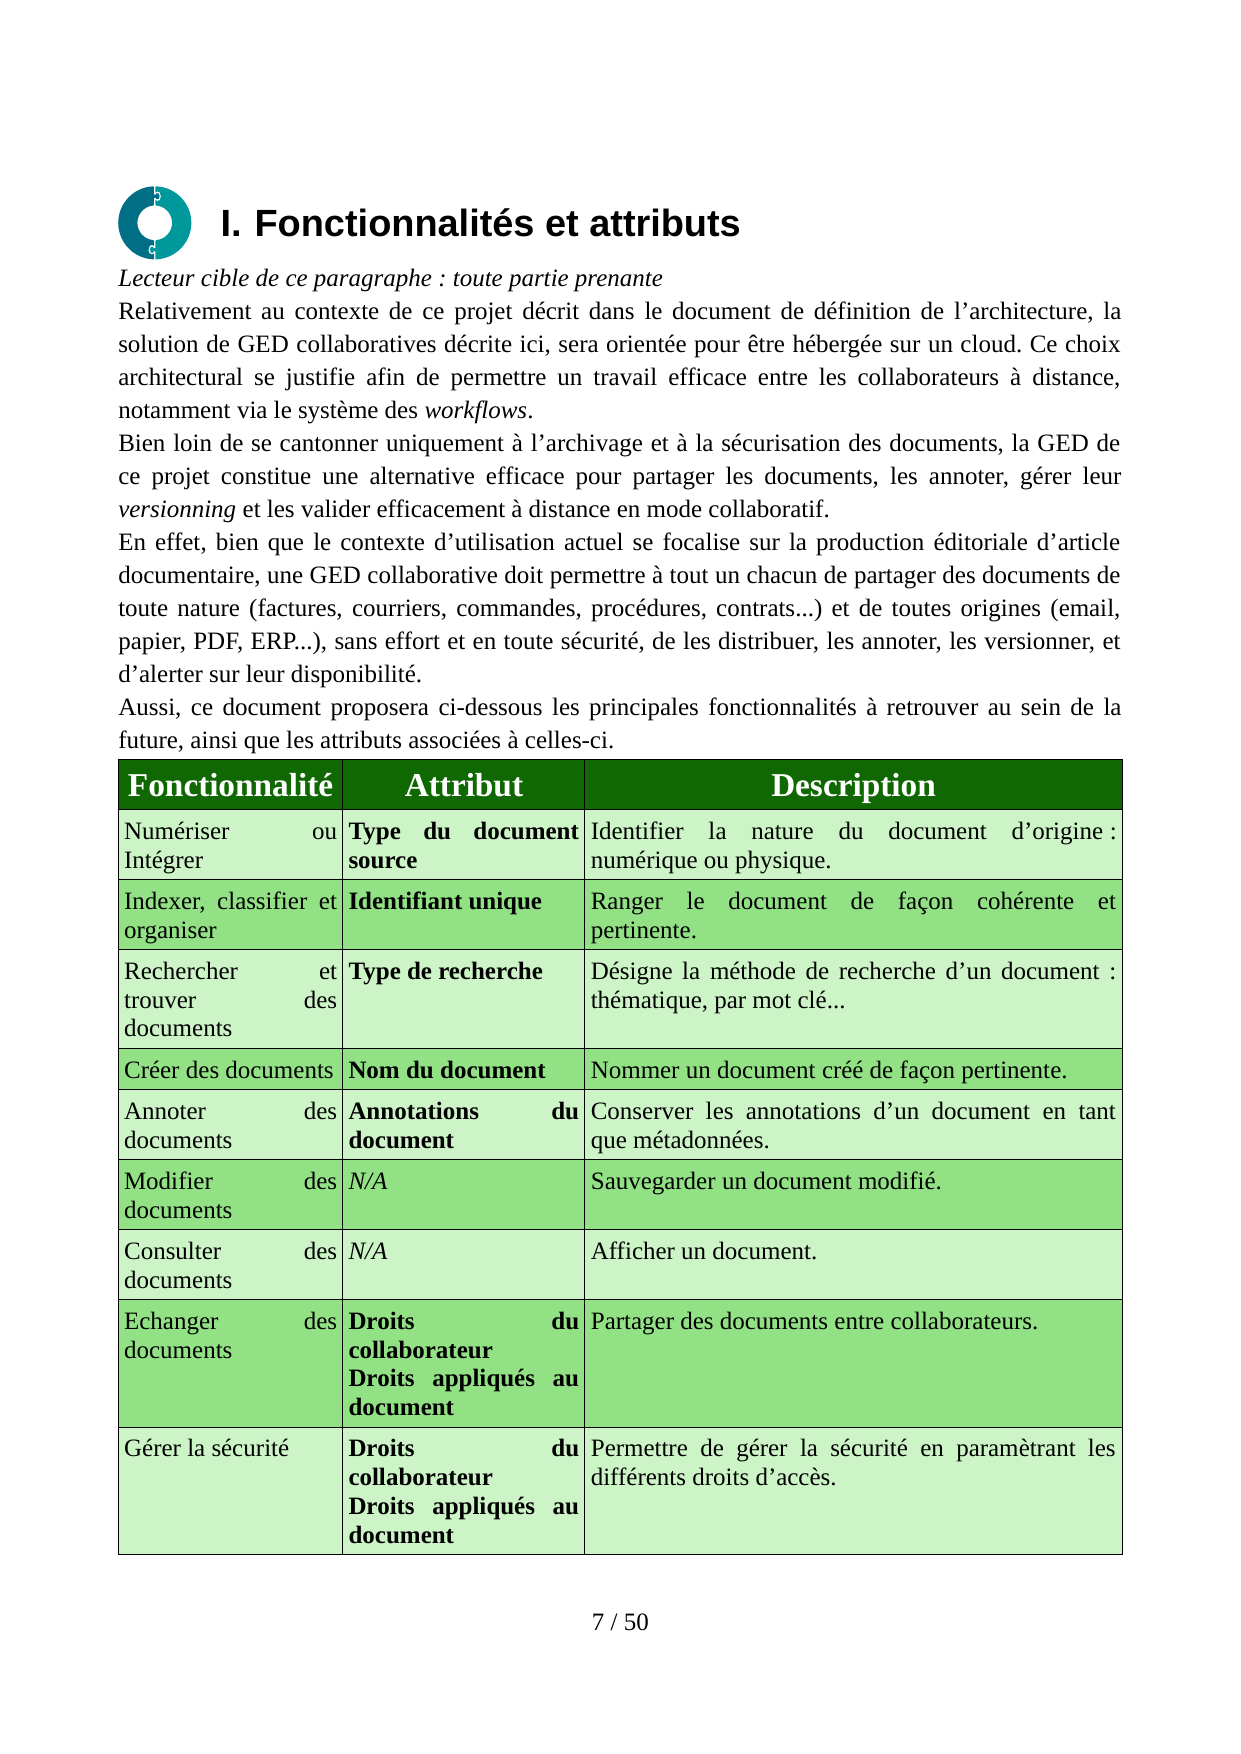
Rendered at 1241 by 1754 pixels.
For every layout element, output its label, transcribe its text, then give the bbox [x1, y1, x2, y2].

table_cell Partager des documents entre collaborateurs. [585, 1300, 1122, 1427]
table_cell N/A [343, 1160, 584, 1229]
table_cell Nommer un document créé de façon pertinente. [585, 1049, 1122, 1089]
table_cell Numériser ou Intégrer [119, 810, 342, 879]
subtitle [138, 201, 172, 240]
table_cell Ranger le document de façon cohérente et pertinente. [585, 880, 1122, 949]
table_header Description [585, 760, 1122, 809]
text En effet, bien que le contexte d’utilisation actuel se focalise sur la production éditoriale d’article documentaire, une GED collaborative doit permettre à tout un chacun de partager des documents de toute nature (factures, courriers, commandes, procédures, contrats...) et de toutes origines (email, papier, PDF, ERP...), sans effort et en toute sécurité, de les distribuer, les annoter, les versionner, et d’alerter sur leur disponibilité. [118, 527, 1122, 688]
table_cell Désigne la méthode de recherche d’un document : thématique, par mot clé... [585, 950, 1122, 1048]
text Lecteur cible de ce paragraphe : toute partie prenante [118, 263, 1122, 292]
text Aussi, ce document proposera ci-dessous les principales fonctionnalités à retrouver au sein de la future, ainsi que les attributs associées à celles-ci. [118, 692, 1122, 754]
table_header Fonctionnalité [119, 760, 342, 809]
table_cell Conserver les annotations d’un document en tant que métadonnées. [585, 1090, 1122, 1159]
text Relativement au contexte de ce projet décrit dans le document de définition de l’architecture, la solution de GED collaboratives décrite ici, sera orientée pour être hébergée sur un cloud. Ce choix architectural se justifie afin de permettre un travail efficace entre les collaborateurs à distance, notamment via le système des workflows. [118, 296, 1122, 424]
table_cell Rechercher et trouver des documents [119, 950, 342, 1048]
table_cell Créer des documents [119, 1049, 342, 1089]
table_cell Modifier des documents [119, 1160, 342, 1229]
table_cell Sauvegarder un document modifié. [585, 1160, 1122, 1229]
table_cell Droits du collaborateur Droits appliqués au document [343, 1428, 584, 1554]
table_cell Gérer la sécurité [119, 1428, 342, 1554]
table_cell Type de recherche [343, 950, 584, 1048]
subtitle Fonctionnalités et attributs [185, 201, 1122, 245]
table_cell Afficher un document. [585, 1230, 1122, 1299]
table_cell Identifiant unique [343, 880, 584, 949]
table_cell Permettre de gérer la sécurité en paramètrant les différents droits d’accès. [585, 1428, 1122, 1554]
table_cell N/A [343, 1230, 584, 1299]
table_cell Echanger des documents [119, 1300, 342, 1427]
table_cell Annoter des documents [119, 1090, 342, 1159]
table_cell Indexer, classifier et organiser [119, 880, 342, 949]
table_header Attribut [343, 760, 584, 809]
table_cell Consulter des documents [119, 1230, 342, 1299]
table_cell Droits du collaborateur Droits appliqués au document [343, 1300, 584, 1427]
text Bien loin de se cantonner uniquement à l’archivage et à la sécurisation des documents, la GED de ce projet constitue une alternative efficace pour partager les documents, les annoter, gérer leur versionning et les valider efficacement à distance en mode collaboratif. [118, 428, 1122, 523]
table_cell Type du document source [343, 810, 584, 879]
table_cell Nom du document [343, 1049, 584, 1089]
table_cell Identifier la nature du document d’origine : numérique ou physique. [585, 810, 1122, 879]
table_cell Annotations du document [343, 1090, 584, 1159]
